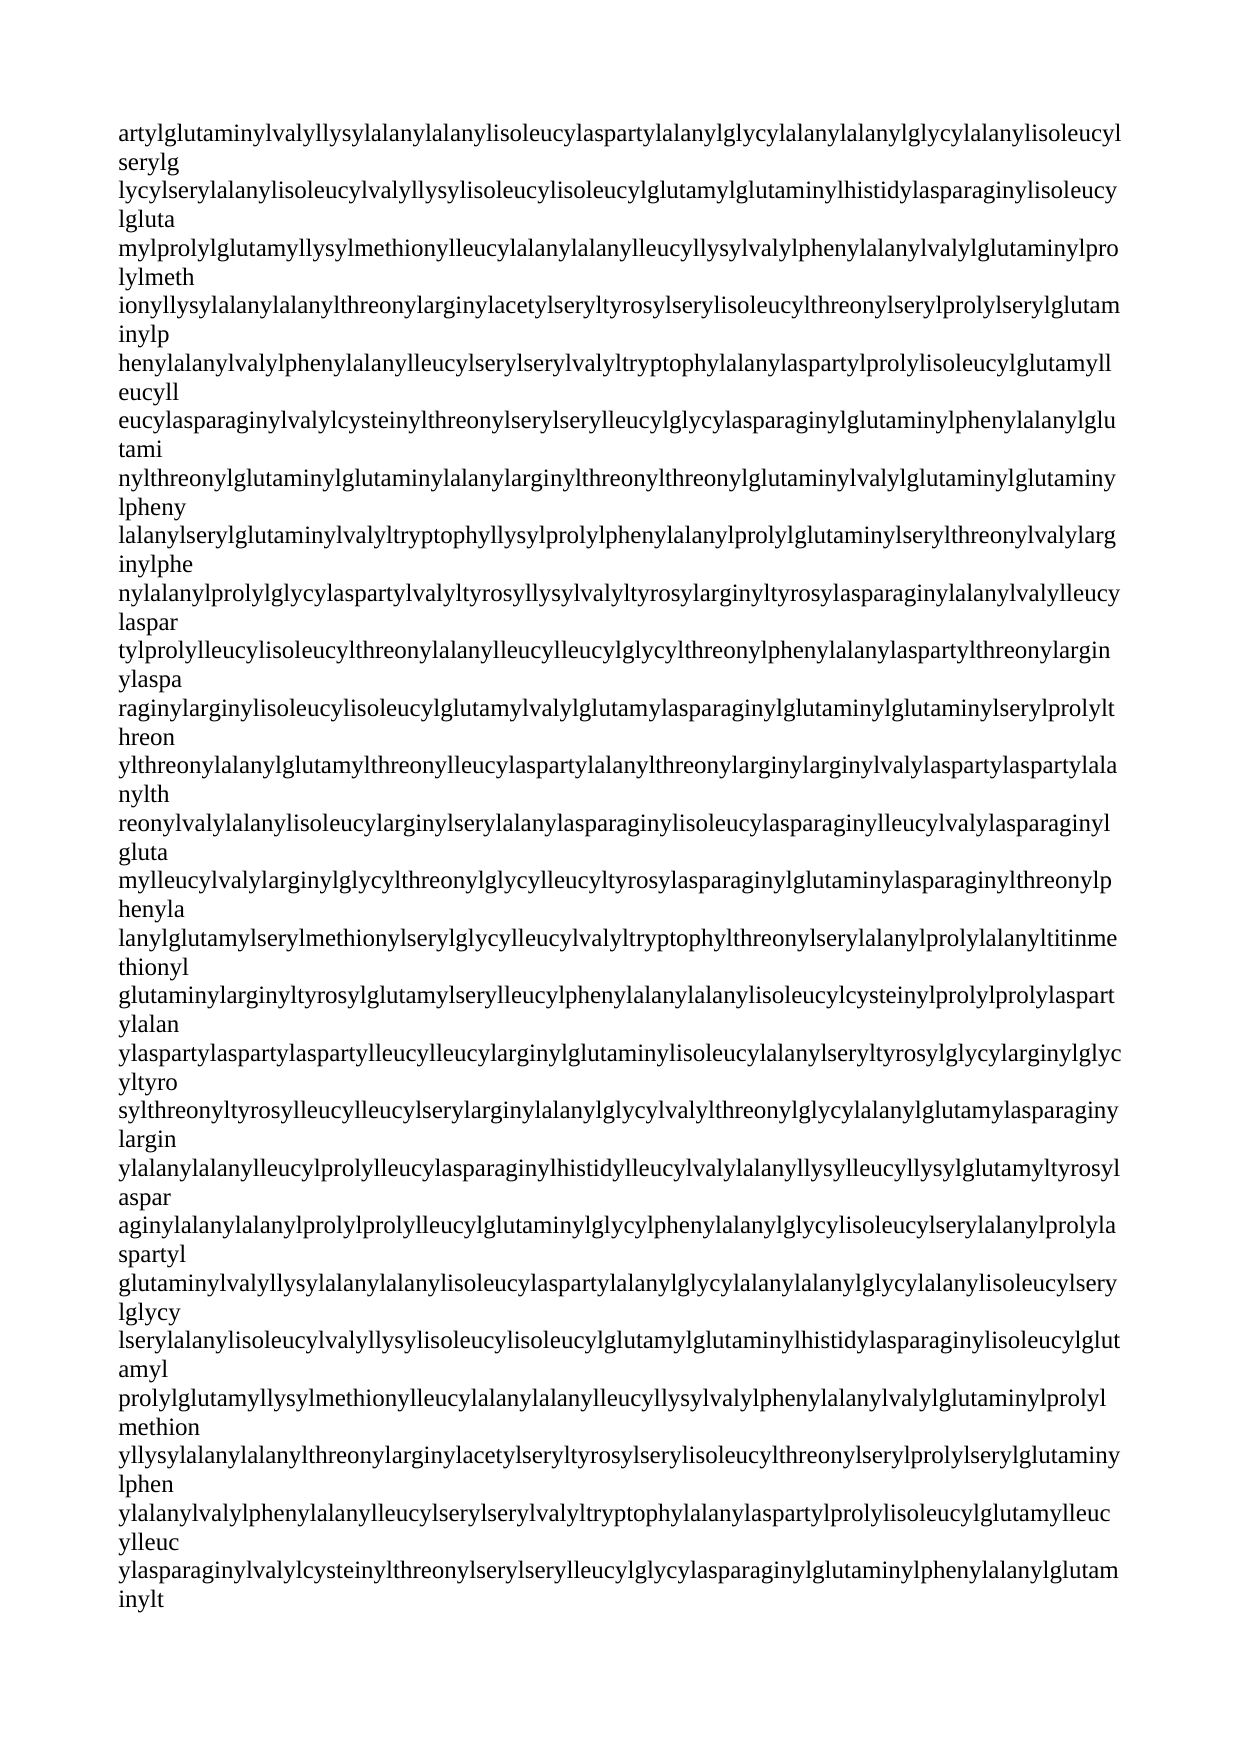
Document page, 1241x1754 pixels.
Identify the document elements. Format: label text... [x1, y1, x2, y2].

text artylglutaminylvalyllysylalanylalanylisoleucylaspartylalanylglycylalanylalanylglycylalanylisoleucylserylg lycylserylalanylisoleucylvalyllysylisoleucylisoleucylglutamylglutaminylhistidylasparaginylisoleucylgluta mylprolylglutamyllysylmethionylleucylalanylalanylleucyllysylvalylphenylalanylvalylglutaminylprolylmeth ionyllysylalanylalanylthreonylarginylacetylseryltyrosylserylisoleucylthreonylserylprolylserylglutaminylp henylalanylvalylphenylalanylleucylserylserylvalyltryptophylalanylaspartylprolylisoleucylglutamylleucyll eucylasparaginylvalylcysteinylthreonylserylserylleucylglycylasparaginylglutaminylphenylalanylglutami nylthreonylglutaminylglutaminylalanylarginylthreonylthreonylglutaminylvalylglutaminylglutaminylpheny lalanylserylglutaminylvalyltryptophyllysylprolylphenylalanylprolylglutaminylserylthreonylvalylarginylphe nylalanylprolylglycylaspartylvalyltyrosyllysylvalyltyrosylarginyltyrosylasparaginylalanylvalylleucylaspar tylprolylleucylisoleucylthreonylalanylleucylleucylglycylthreonylphenylalanylaspartylthreonylarginylaspa raginylarginylisoleucylisoleucylglutamylvalylglutamylasparaginylglutaminylglutaminylserylprolylthreon ylthreonylalanylglutamylthreonylleucylaspartylalanylthreonylarginylarginylvalylaspartylaspartylalanylth reonylvalylalanylisoleucylarginylserylalanylasparaginylisoleucylasparaginylleucylvalylasparaginylgluta mylleucylvalylarginylglycylthreonylglycylleucyltyrosylasparaginylglutaminylasparaginylthreonylphenyla lanylglutamylserylmethionylserylglycylleucylvalyltryptophylthreonylserylalanylprolylalanyltitinmethionyl glutaminylarginyltyrosylglutamylserylleucylphenylalanylalanylisoleucylcysteinylprolylprolylaspartylalan ylaspartylaspartylaspartylleucylleucylarginylglutaminylisoleucylalanylseryltyrosylglycylarginylglycyltyro sylthreonyltyrosylleucylleucylserylarginylalanylglycylvalylthreonylglycylalanylglutamylasparaginylargin ylalanylalanylleucylprolylleucylasparaginylhistidylleucylvalylalanyllysylleucyllysylglutamyltyrosylaspar aginylalanylalanylprolylprolylleucylglutaminylglycylphenylalanylglycylisoleucylserylalanylprolylaspartyl glutaminylvalyllysylalanylalanylisoleucylaspartylalanylglycylalanylalanylglycylalanylisoleucylserylglycy lserylalanylisoleucylvalyllysylisoleucylisoleucylglutamylglutaminylhistidylasparaginylisoleucylglutamyl prolylglutamyllysylmethionylleucylalanylalanylleucyllysylvalylphenylalanylvalylglutaminylprolylmethion yllysylalanylalanylthreonylarginylacetylseryltyrosylserylisoleucylthreonylserylprolylserylglutaminylphen ylalanylvalylphenylalanylleucylserylserylvalyltryptophylalanylaspartylprolylisoleucylglutamylleucylleuc ylasparaginylvalylcysteinylthreonylserylserylleucylglycylasparaginylglutaminylphenylalanylglutaminylt [118, 118, 1122, 1613]
